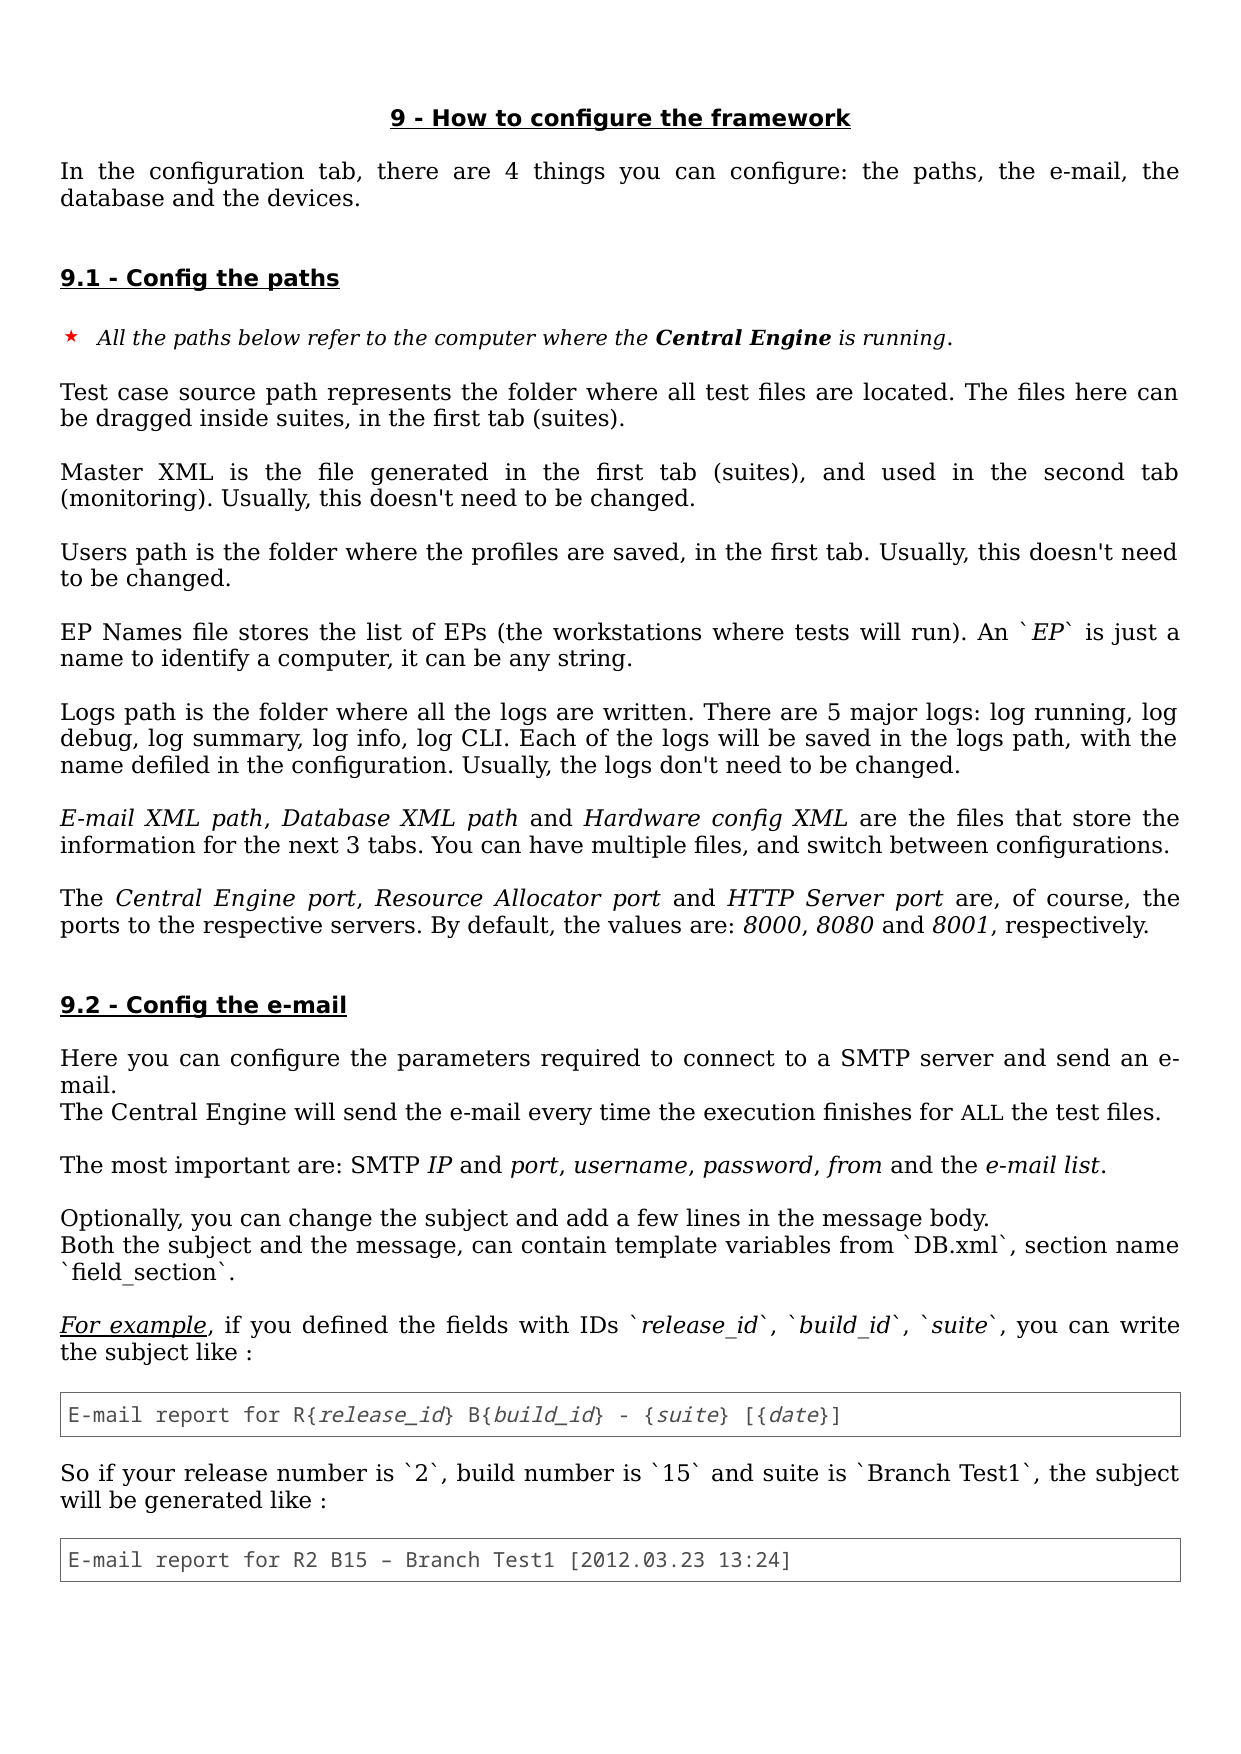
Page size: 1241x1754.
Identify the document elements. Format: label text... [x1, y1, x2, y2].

text For example, if you defined the fields with IDs `release_id`, `build_id`, `suite`, you can write the subject like : [60, 1312, 1181, 1366]
text Logs path is the folder where all the logs are written. There are 5 major logs: log running, log debug, log summary, log info, log CLI. Each of the logs will be saved in the logs path, with the name defiled in the configuration. Usually, the logs don't need to be changed. [60, 699, 1181, 779]
text EP Names file stores the list of EPs (the workstations where tests will run). An `EP` is just a name to identify a computer, it can be any string. [60, 619, 1181, 672]
text In the configuration tab, there are 4 things you can configure: the paths, the e-mail, the database and the devices. [60, 158, 1181, 212]
text Here you can configure the parameters required to connect to a SMTP server and send an e-mail. [60, 1046, 1181, 1099]
text Test case source path represents the folder where all test files are located. The files here can be dragged inside suites, in the first tab (suites). [60, 379, 1181, 432]
text Both the subject and the message, can contain template variables from `DB.xml`, section name `field_section`. [60, 1232, 1181, 1286]
text Users path is the folder where the profiles are saved, in the first tab. Usually, this doesn't need to be changed. [60, 539, 1181, 592]
text Master XML is the file generated in the first tab (suites), and used in the second tab (monitoring). Usually, this doesn't need to be changed. [60, 459, 1181, 512]
text The Central Engine port, Resource Allocator port and HTTP Server port are, of course, the ports to the respective servers. By default, the values are: 8000, 8080 and 8001, respectively. [60, 886, 1181, 939]
text Optionally, you can change the subject and add a few lines in the message body. [60, 1206, 1181, 1232]
text 9 - How to configure the framework [60, 105, 1181, 132]
text E-mail report for R2 B15 – Branch Test1 [2012.03.23 13:24] [61, 1539, 1180, 1581]
text 9.1 - Config the paths [60, 265, 1181, 292]
text E-mail XML path, Database XML path and Hardware config XML are the files that store the information for the next 3 tabs. You can have multiple files, and switch between configurations. [60, 806, 1181, 859]
text The Central Engine will send the e-mail every time the execution finishes for ALL the test files. [60, 1099, 1181, 1126]
text ٭ All the paths below refer to the computer where the Central Engine is running. [60, 318, 1181, 352]
text 9.2 - Config the e-mail [60, 992, 1181, 1019]
text The most important are: SMTP IP and port, username, password, from and the e-mail list. [60, 1152, 1181, 1179]
text E-mail report for R{release_id} B{build_id} - {suite} [{date}] [61, 1393, 1180, 1436]
text So if your release number is `2`, build number is `15` and suite is `Branch Test1`, the subject will be generated like : [60, 1460, 1181, 1513]
